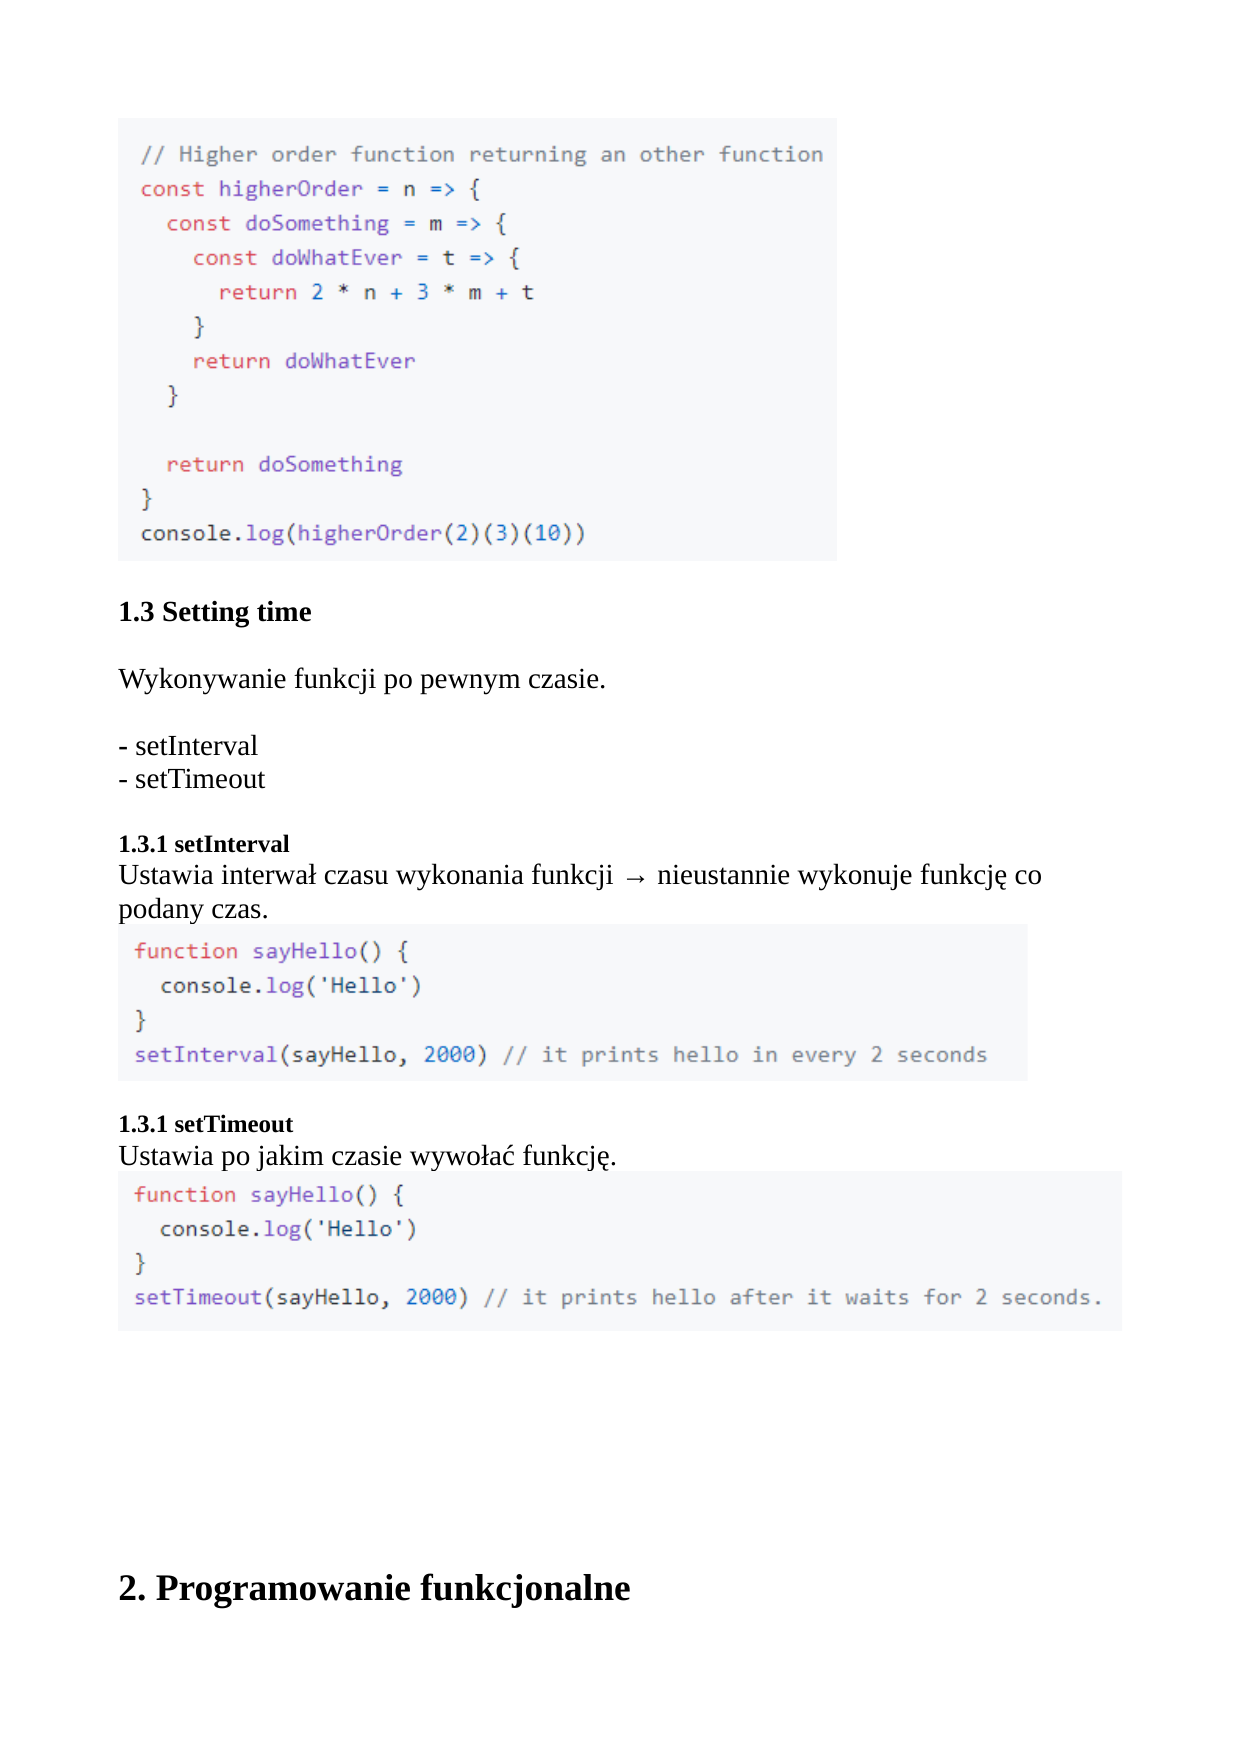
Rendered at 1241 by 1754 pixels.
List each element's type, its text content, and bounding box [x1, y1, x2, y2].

picture [118, 924, 1028, 1081]
text Wykonywanie funkcji po pewnym czasie. [118, 661, 1122, 694]
picture [118, 118, 837, 561]
text 1.3.1 setTimeout [118, 1109, 1122, 1138]
text 1.3 Setting time [118, 594, 1122, 627]
text Ustawia interwał czasu wykonania funkcji → nieustannie wykonuje funkcję co podany czas. [118, 857, 1122, 924]
text Ustawia po jakim czasie wywołać funkcję. [118, 1138, 1122, 1171]
text 1.3.1 setInterval [118, 829, 1122, 857]
text 2. Programowanie funkcjonalne [118, 1565, 1122, 1608]
picture [118, 1171, 1123, 1331]
text - setTimeout [118, 762, 1122, 795]
text - setInterval [118, 728, 1122, 762]
